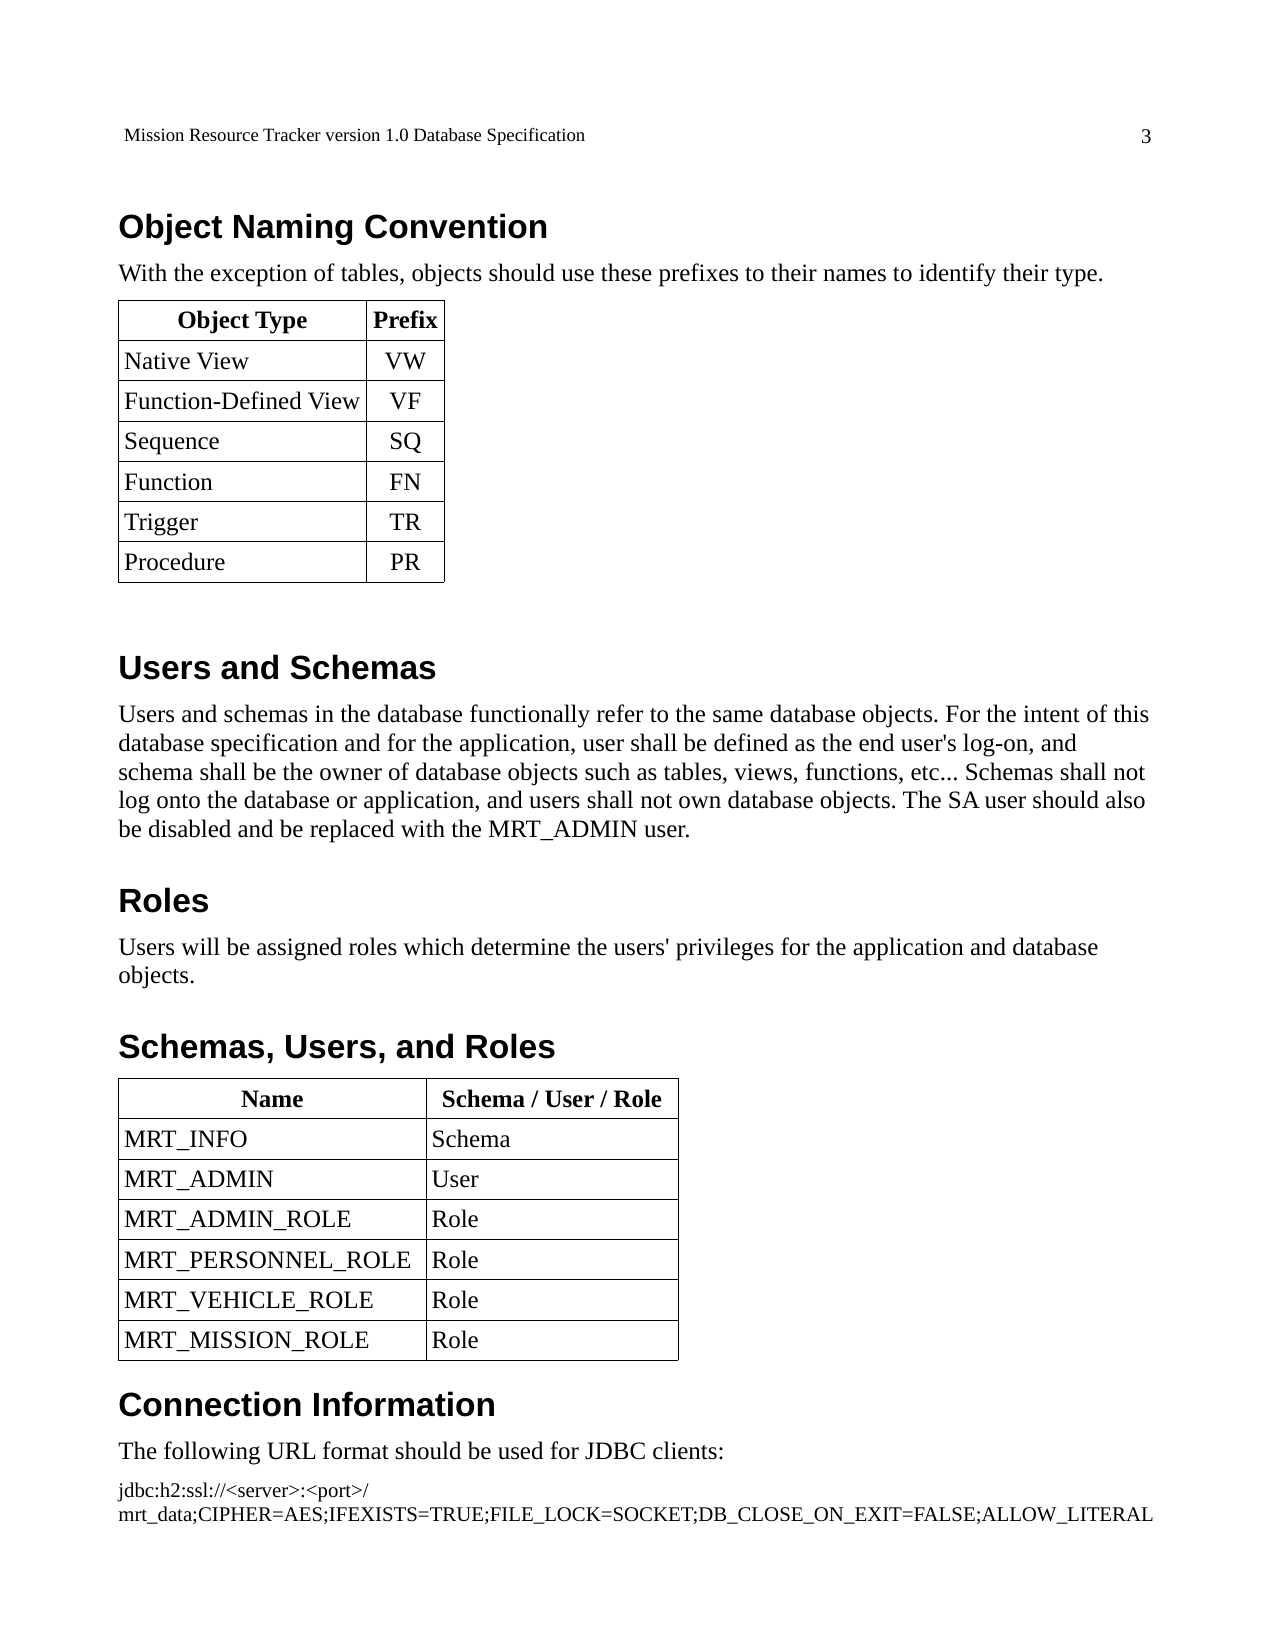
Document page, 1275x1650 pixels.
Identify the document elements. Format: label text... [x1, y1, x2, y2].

table_cell VW [367, 341, 444, 380]
table_cell Trigger [119, 502, 366, 541]
table_cell MRT_MISSION_ROLE [119, 1321, 426, 1360]
table_cell Native View [119, 341, 366, 380]
table_cell Function-Defined View [119, 381, 366, 421]
table_cell Function [119, 462, 366, 501]
table_cell Role [427, 1200, 678, 1239]
table_cell Role [427, 1280, 678, 1320]
text Users and schemas in the database functionally refer to the same database objects. For the intent of this database specification and for the application, user shall be defined as the end user's log-on, and schema shall be the owner of database objects such as tables, views, functions, etc... Schemas shall not log onto the database or application, and users shall not own database objects. The SA user should also be disabled and be replaced with the MRT_ADMIN user. [118, 699, 1157, 843]
table_cell Procedure [119, 542, 366, 582]
text The following URL format should be used for JDBC clients: [118, 1436, 1157, 1465]
subtitle Schemas, Users, and Roles [118, 1027, 1157, 1065]
table_cell MRT_PERSONNEL_ROLE [119, 1240, 426, 1279]
table_header Name [119, 1079, 426, 1118]
subtitle Object Naming Convention [118, 207, 1157, 246]
subtitle Connection Information [118, 1385, 1157, 1424]
table_header Prefix [367, 301, 444, 340]
subtitle Roles [118, 881, 1157, 919]
table_cell MRT_VEHICLE_ROLE [119, 1280, 426, 1320]
text With the exception of tables, objects should use these prefixes to their names to identify their type. [118, 258, 1157, 287]
table_cell Role [427, 1321, 678, 1360]
text Users will be assigned roles which determine the users' privileges for the application and database objects. [118, 932, 1157, 989]
table_cell User [427, 1160, 678, 1199]
table_header Object Type [119, 301, 366, 340]
subtitle Users and Schemas [118, 648, 1157, 687]
table_cell FN [367, 462, 444, 501]
table_header Schema / User / Role [427, 1079, 678, 1118]
table_cell Role [427, 1240, 678, 1279]
table_cell VF [367, 381, 444, 421]
table_cell PR [367, 542, 444, 582]
table_cell Schema [427, 1119, 678, 1158]
text jdbc:h2:ssl://<server>:<port>/mrt_data;CIPHER=AES;IFEXISTS=TRUE;FILE_LOCK=SOCKET;DB_CLOSE_ON_EXIT=FALSE;ALLOW_LITERAL [118, 1477, 1157, 1526]
table_cell MRT_ADMIN_ROLE [119, 1200, 426, 1239]
table_cell MRT_INFO [119, 1119, 426, 1158]
table_cell MRT_ADMIN [119, 1160, 426, 1199]
table_cell TR [367, 502, 444, 541]
table_cell SQ [367, 422, 444, 461]
table_cell Sequence [119, 422, 366, 461]
